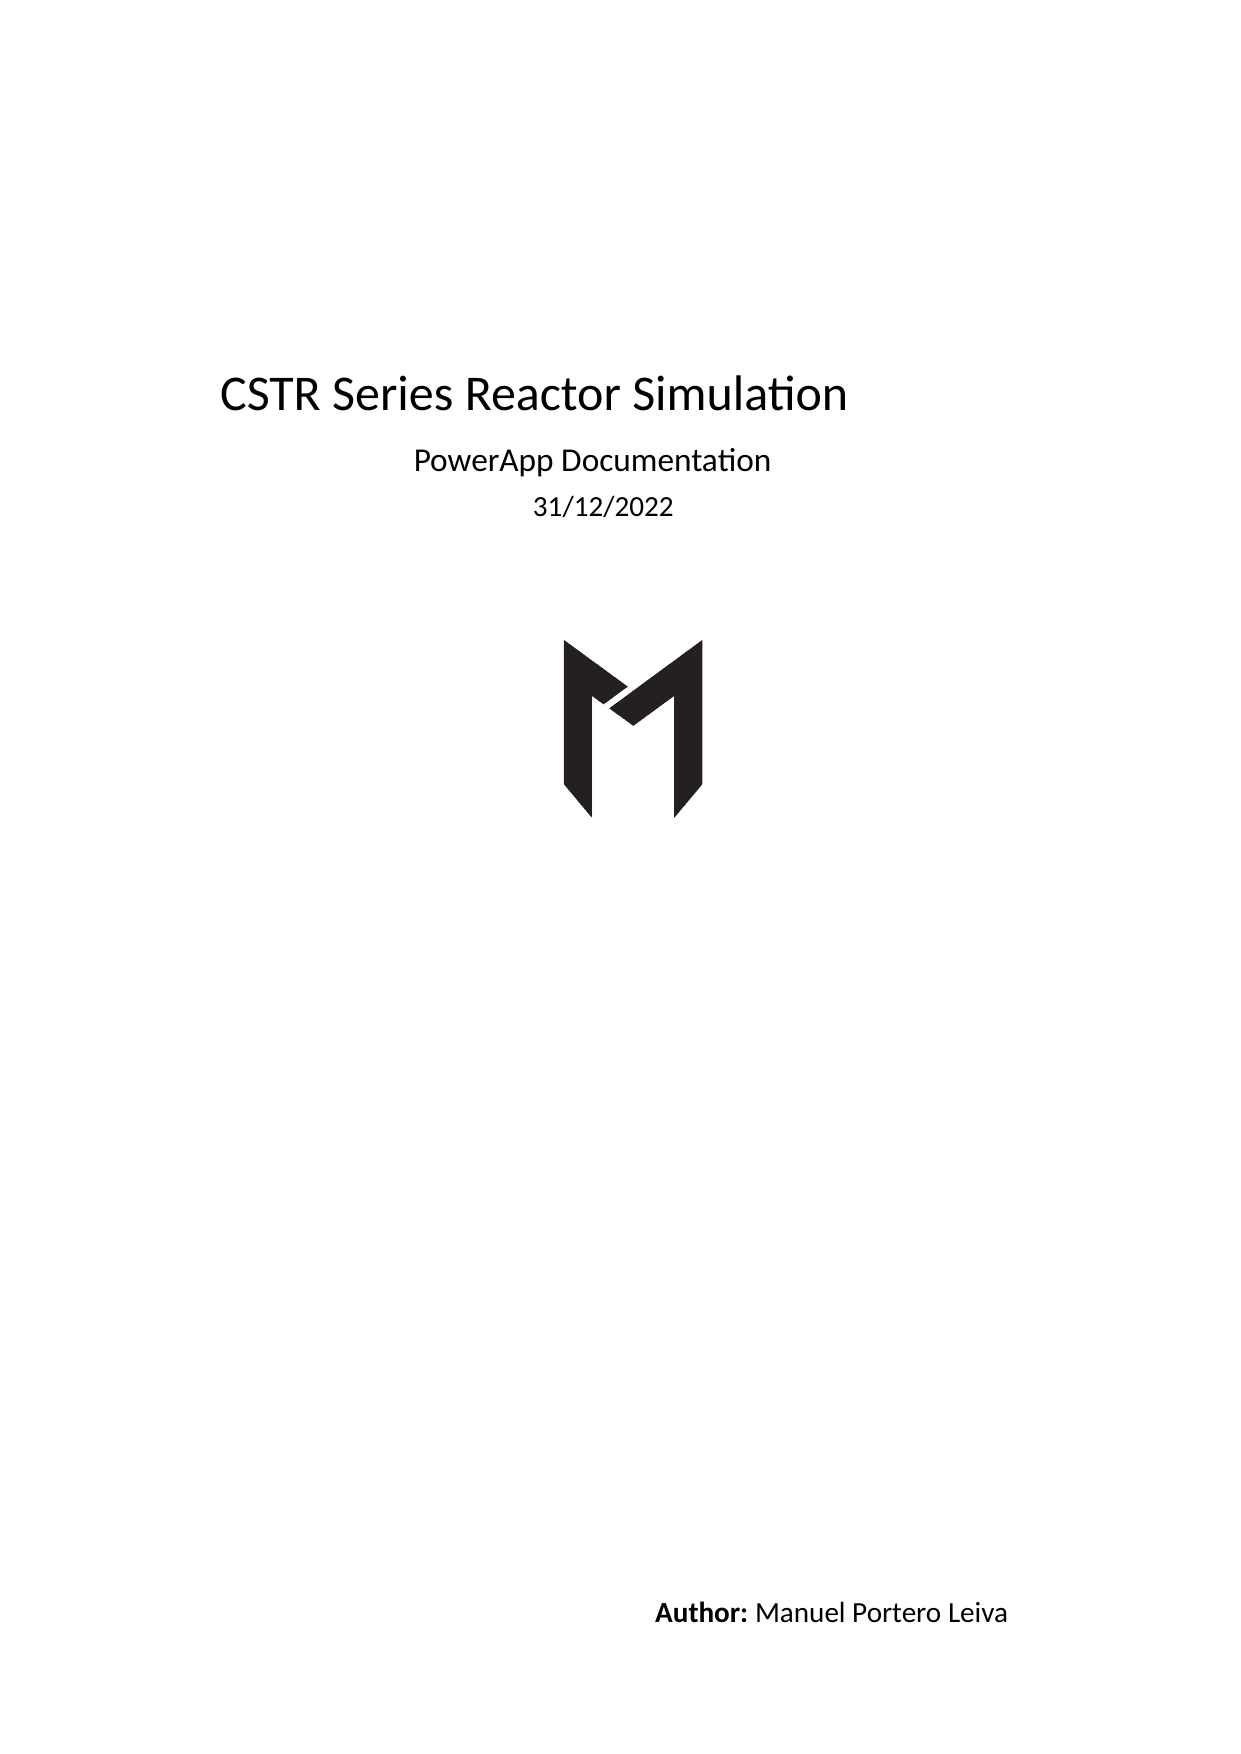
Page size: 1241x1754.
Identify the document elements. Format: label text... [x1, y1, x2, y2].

text Author: Manuel Portero Leiva [118, 1594, 1122, 1629]
picture [563, 639, 703, 818]
text CSTR Series Reactor Simulation [118, 362, 1122, 423]
text 31/12/2022 [118, 484, 1122, 525]
text PowerApp Documentation [118, 423, 1122, 484]
